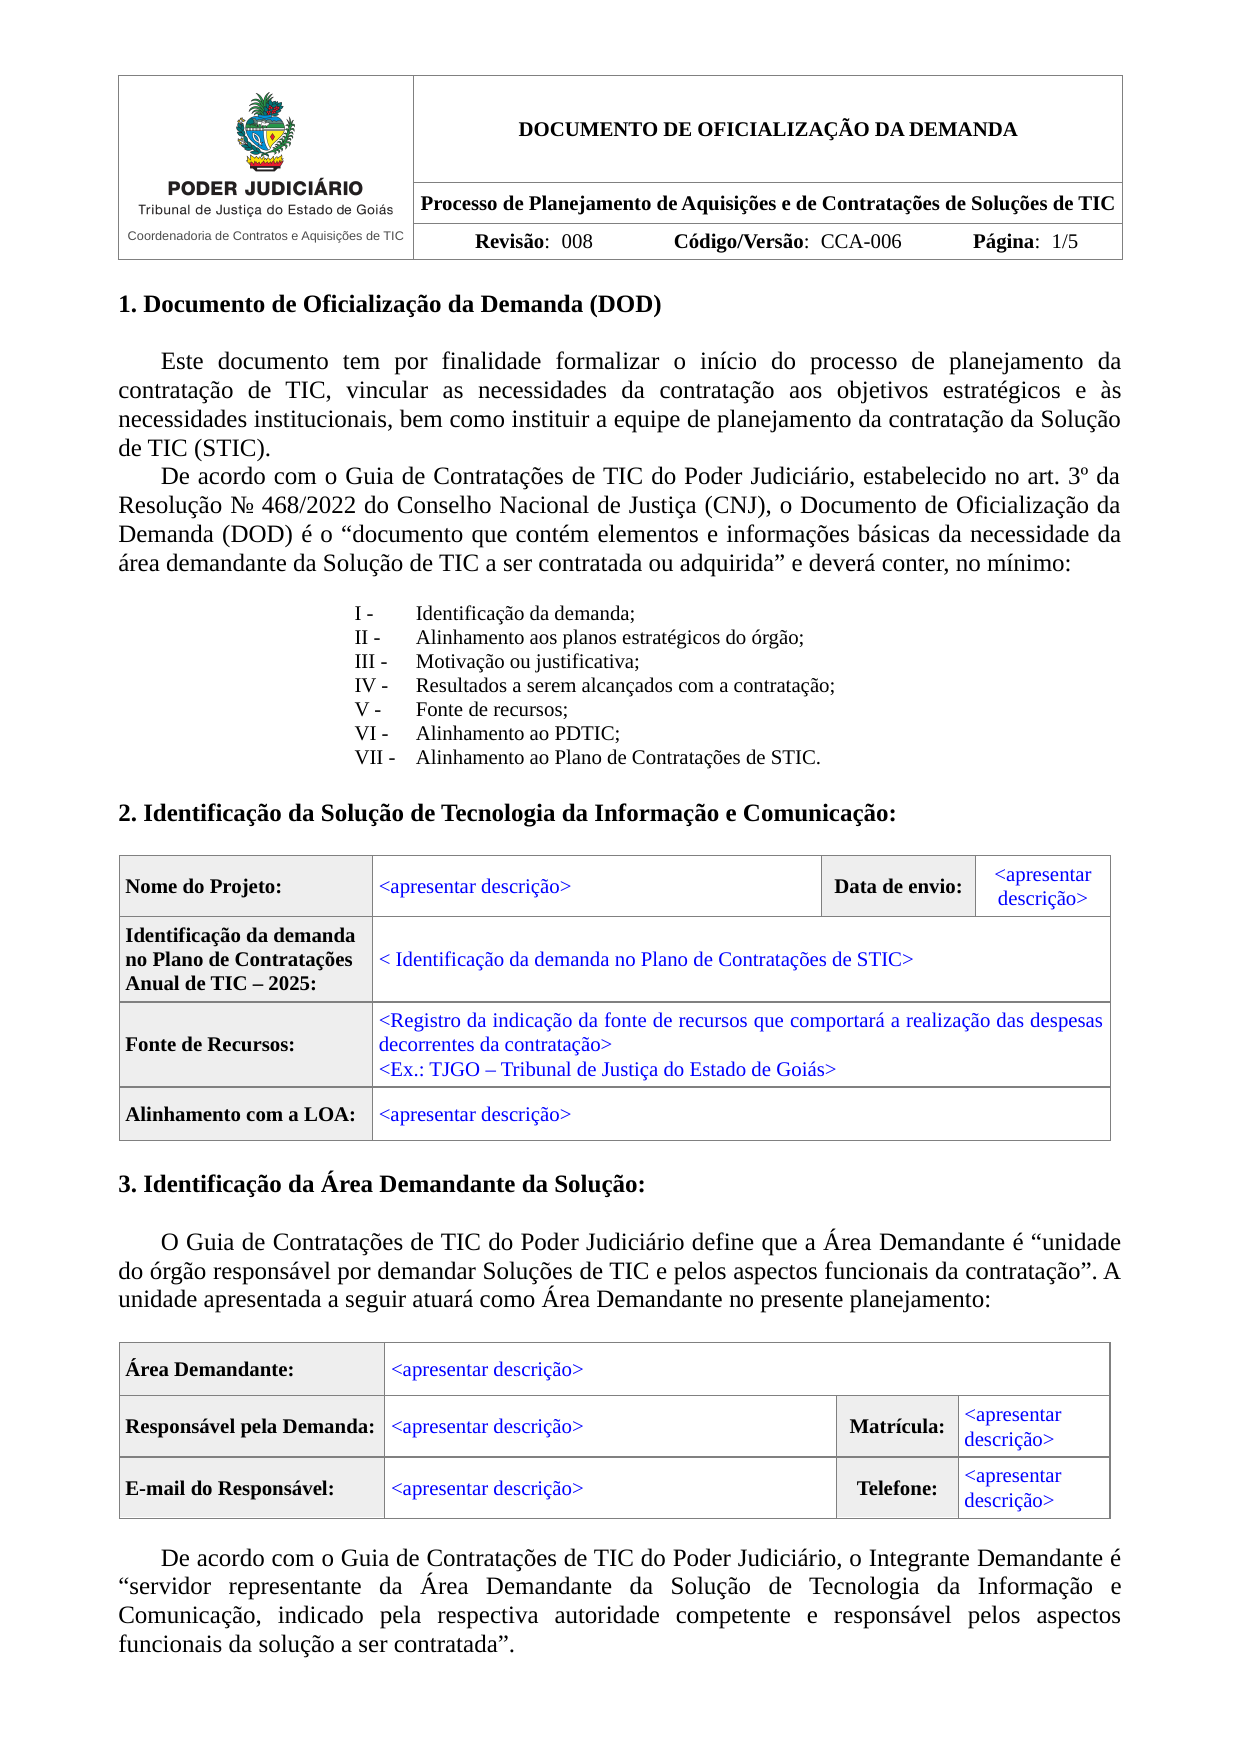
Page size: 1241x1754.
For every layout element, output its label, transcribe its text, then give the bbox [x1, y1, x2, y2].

list Motivação ou justificativa; [354, 649, 1122, 673]
list Identificação da demanda; [354, 601, 1122, 624]
table_header <apresentar descrição> [385, 1343, 1109, 1395]
text O Guia de Contratações de TIC do Poder Judiciário define que a Área Demandante é “unidade do órgão responsável por demandar Soluções de TIC e pelos aspectos funcionais da contratação”. A unidade apresentada a seguir atuará como Área Demandante no presente planejamento: [118, 1227, 1122, 1313]
text De acordo com o Guia de Contratações de TIC do Poder Judiciário, o Integrante Demandante é “servidor representante da Área Demandante da Solução de Tecnologia da Informação e Comunicação, indicado pela respectiva autoridade competente e responsável pelos aspectos funcionais da solução a ser contratada”. [118, 1543, 1122, 1658]
table_header Nome do Projeto: [120, 856, 372, 916]
table_cell <apresentar descrição> [385, 1458, 836, 1517]
table_cell Alinhamento com a LOA: [120, 1088, 372, 1140]
list Resultados a serem alcançados com a contratação; [354, 673, 1122, 697]
text Este documento tem por finalidade formalizar o início do processo de planejamento da contratação de TIC, vincular as necessidades da contratação aos objetivos estratégicos e às necessidades institucionais, bem como instituir a equipe de planejamento da contratação da Solução de TIC (STIC). [118, 346, 1122, 461]
text 3. Identificação da Área Demandante da Solução: [118, 1169, 1122, 1198]
table_cell <Registro da indicação da fonte de recursos que comportará a realização das despesas decorrentes da contratação> <Ex.: TJGO – Tribunal de Justiça do Estado de Goiás> [373, 1003, 1110, 1086]
text De acordo com o Guia de Contratações de TIC do Poder Judiciário, estabelecido no art. 3º da Resolução № 468/2022 do Conselho Nacional de Justiça (CNJ), o Documento de Oficialização da Demanda (DOD) é o “documento que contém elementos e informações básicas da necessidade da área demandante da Solução de TIC a ser contratada ou adquirida” e deverá conter, no mínimo: [118, 461, 1122, 576]
table_cell E-mail do Responsável: [120, 1458, 384, 1517]
text 1. Documento de Oficialização da Demanda (DOD) [118, 289, 1122, 318]
table_cell Matrícula: [837, 1396, 958, 1456]
table_cell <apresentar descrição> [373, 1088, 1110, 1140]
list Alinhamento ao PDTIC; [354, 721, 1122, 745]
table_header Data de envio: [822, 856, 975, 916]
table_header <apresentar descrição> [373, 856, 821, 916]
table_cell <apresentar descrição> [959, 1458, 1109, 1517]
table_cell < Identificação da demanda no Plano de Contratações de STIC> [373, 917, 1110, 1001]
table_header Área Demandante: [120, 1343, 384, 1395]
text 2. Identificação da Solução de Tecnologia da Informação e Comunicação: [118, 798, 1122, 826]
table_cell Telefone: [837, 1458, 958, 1517]
list Alinhamento aos planos estratégicos do órgão; [354, 624, 1122, 649]
table_cell Identificação da demanda no Plano de Contratações Anual de TIC – 2025: [120, 917, 372, 1001]
table_cell <apresentar descrição> [385, 1396, 836, 1456]
list Fonte de recursos; [354, 697, 1122, 721]
list Alinhamento ao Plano de Contratações de STIC. [354, 745, 1122, 769]
table_header <apresentar descrição> [976, 856, 1110, 916]
picture [138, 92, 393, 217]
table_cell <apresentar descrição> [959, 1396, 1109, 1456]
table_cell Responsável pela Demanda: [120, 1396, 384, 1456]
table_cell Fonte de Recursos: [120, 1003, 372, 1086]
